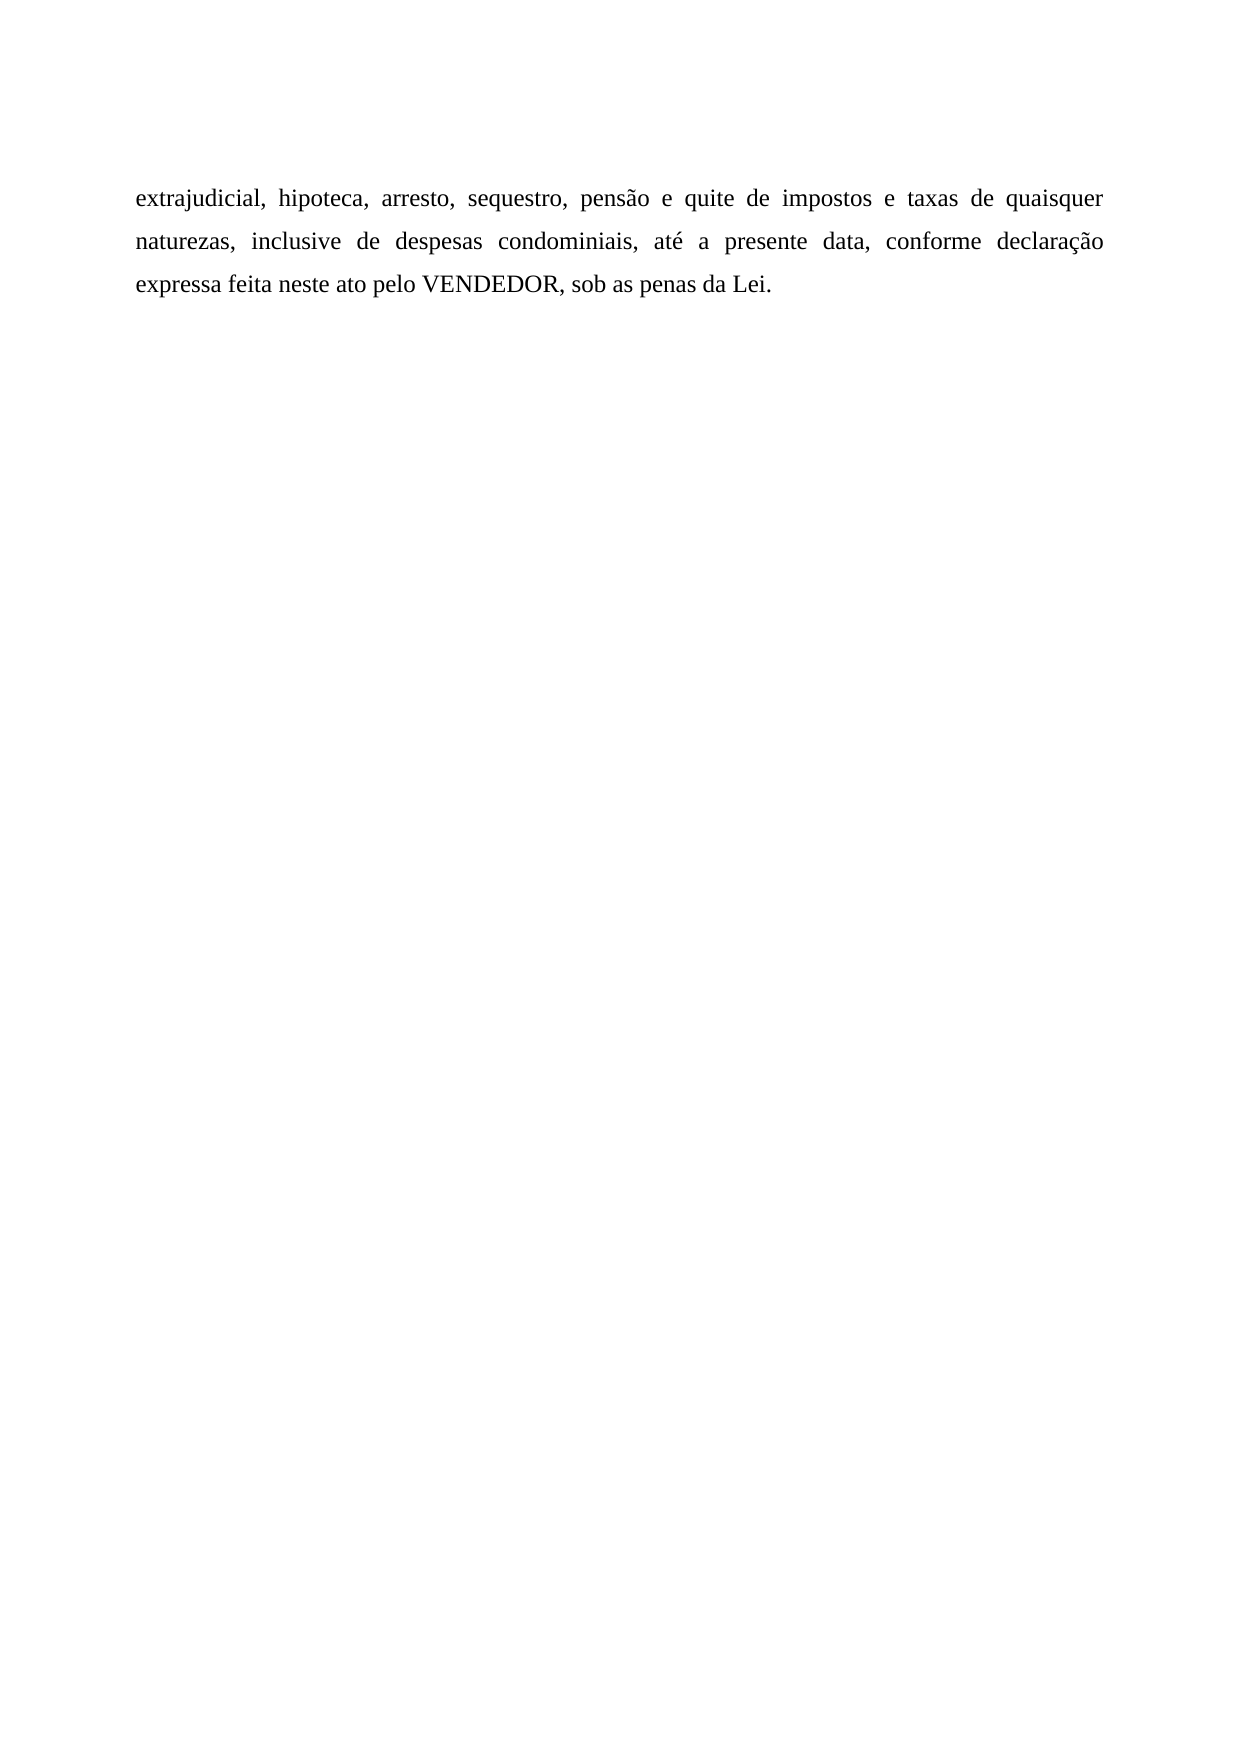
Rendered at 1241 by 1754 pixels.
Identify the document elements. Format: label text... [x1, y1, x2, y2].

subtitle extrajudicial, hipoteca, arresto, sequestro, pensão e quite de impostos e taxas de quaisquer naturezas, inclusive de despesas condominiais, até a presente data, conforme declaração expressa feita neste ato pelo VENDEDOR, sob as penas da Lei. [71, 118, 1169, 362]
